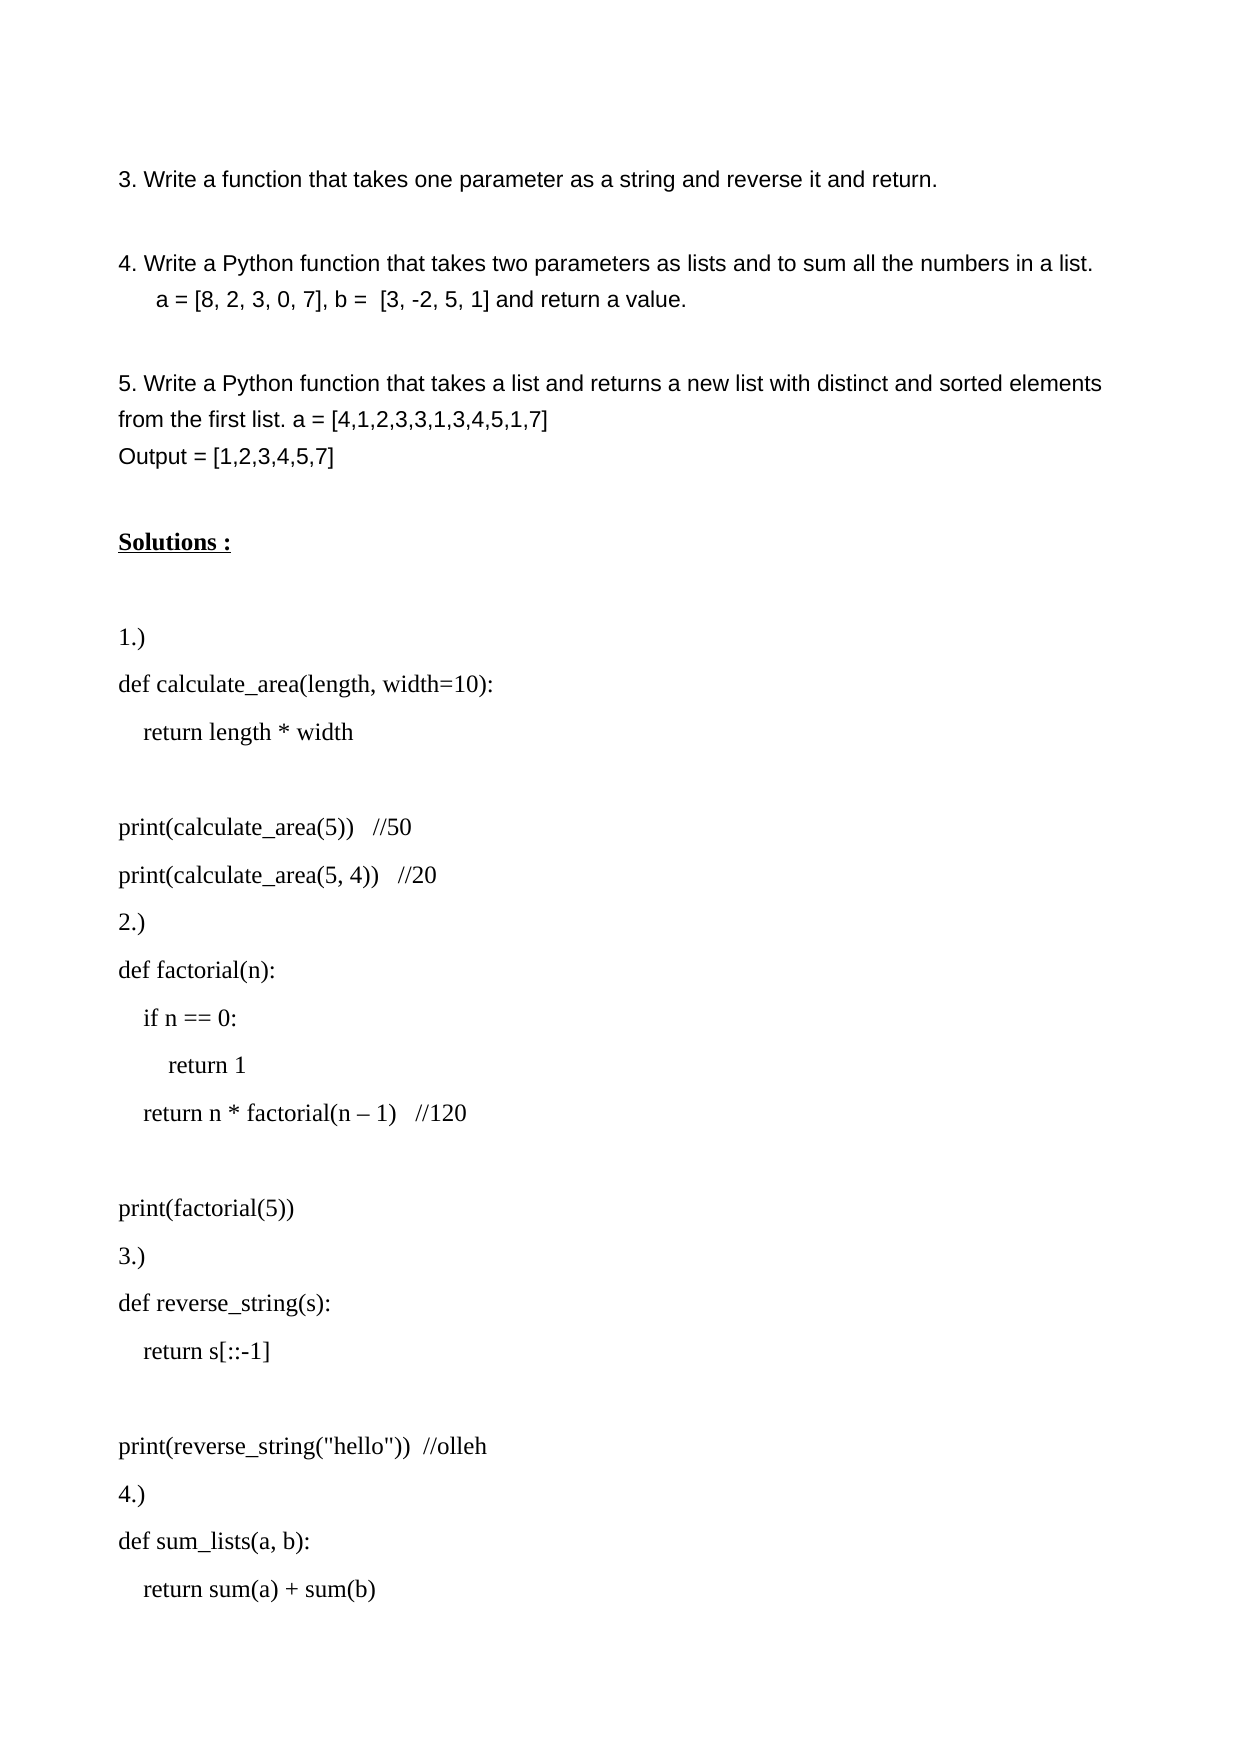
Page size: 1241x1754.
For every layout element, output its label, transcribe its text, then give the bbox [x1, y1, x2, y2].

text def sum_lists(a, b): [118, 1526, 1122, 1555]
text def factorial(n): [118, 955, 1122, 984]
text Output = [1,2,3,4,5,7] [118, 443, 1122, 469]
text 4. Write a Python function that takes two parameters as lists and to sum all the numbers in a list. [118, 250, 1122, 276]
text print(factorial(5)) [118, 1193, 1122, 1222]
text return n * factorial(n – 1) //120 [118, 1098, 1122, 1127]
text a = [8, 2, 3, 0, 7], b = [3, -2, 5, 1] and return a value. [118, 286, 1122, 312]
text 3. Write a function that takes one parameter as a string and reverse it and return. [118, 166, 1122, 192]
text Solutions : [118, 527, 1122, 555]
text print(calculate_area(5)) //50 [118, 812, 1122, 841]
text return s[::-1] [118, 1336, 1122, 1365]
text def calculate_area(length, width=10): [118, 669, 1122, 698]
text def reverse_string(s): [118, 1288, 1122, 1317]
text 3.) [118, 1241, 1122, 1269]
text return sum(a) + sum(b) [118, 1574, 1122, 1603]
text print(reverse_string("hello")) //olleh [118, 1431, 1122, 1460]
text 4.) [118, 1479, 1122, 1507]
text return 1 [118, 1050, 1122, 1079]
text return length * width [118, 717, 1122, 746]
text if n == 0: [118, 1003, 1122, 1031]
text print(calculate_area(5, 4)) //20 [118, 860, 1122, 889]
text 2.) [118, 907, 1122, 936]
text 1.) [118, 622, 1122, 651]
text 5. Write a Python function that takes a list and returns a new list with distinct and sorted elements from the first list. a = [4,1,2,3,3,1,3,4,5,1,7] [118, 370, 1122, 433]
